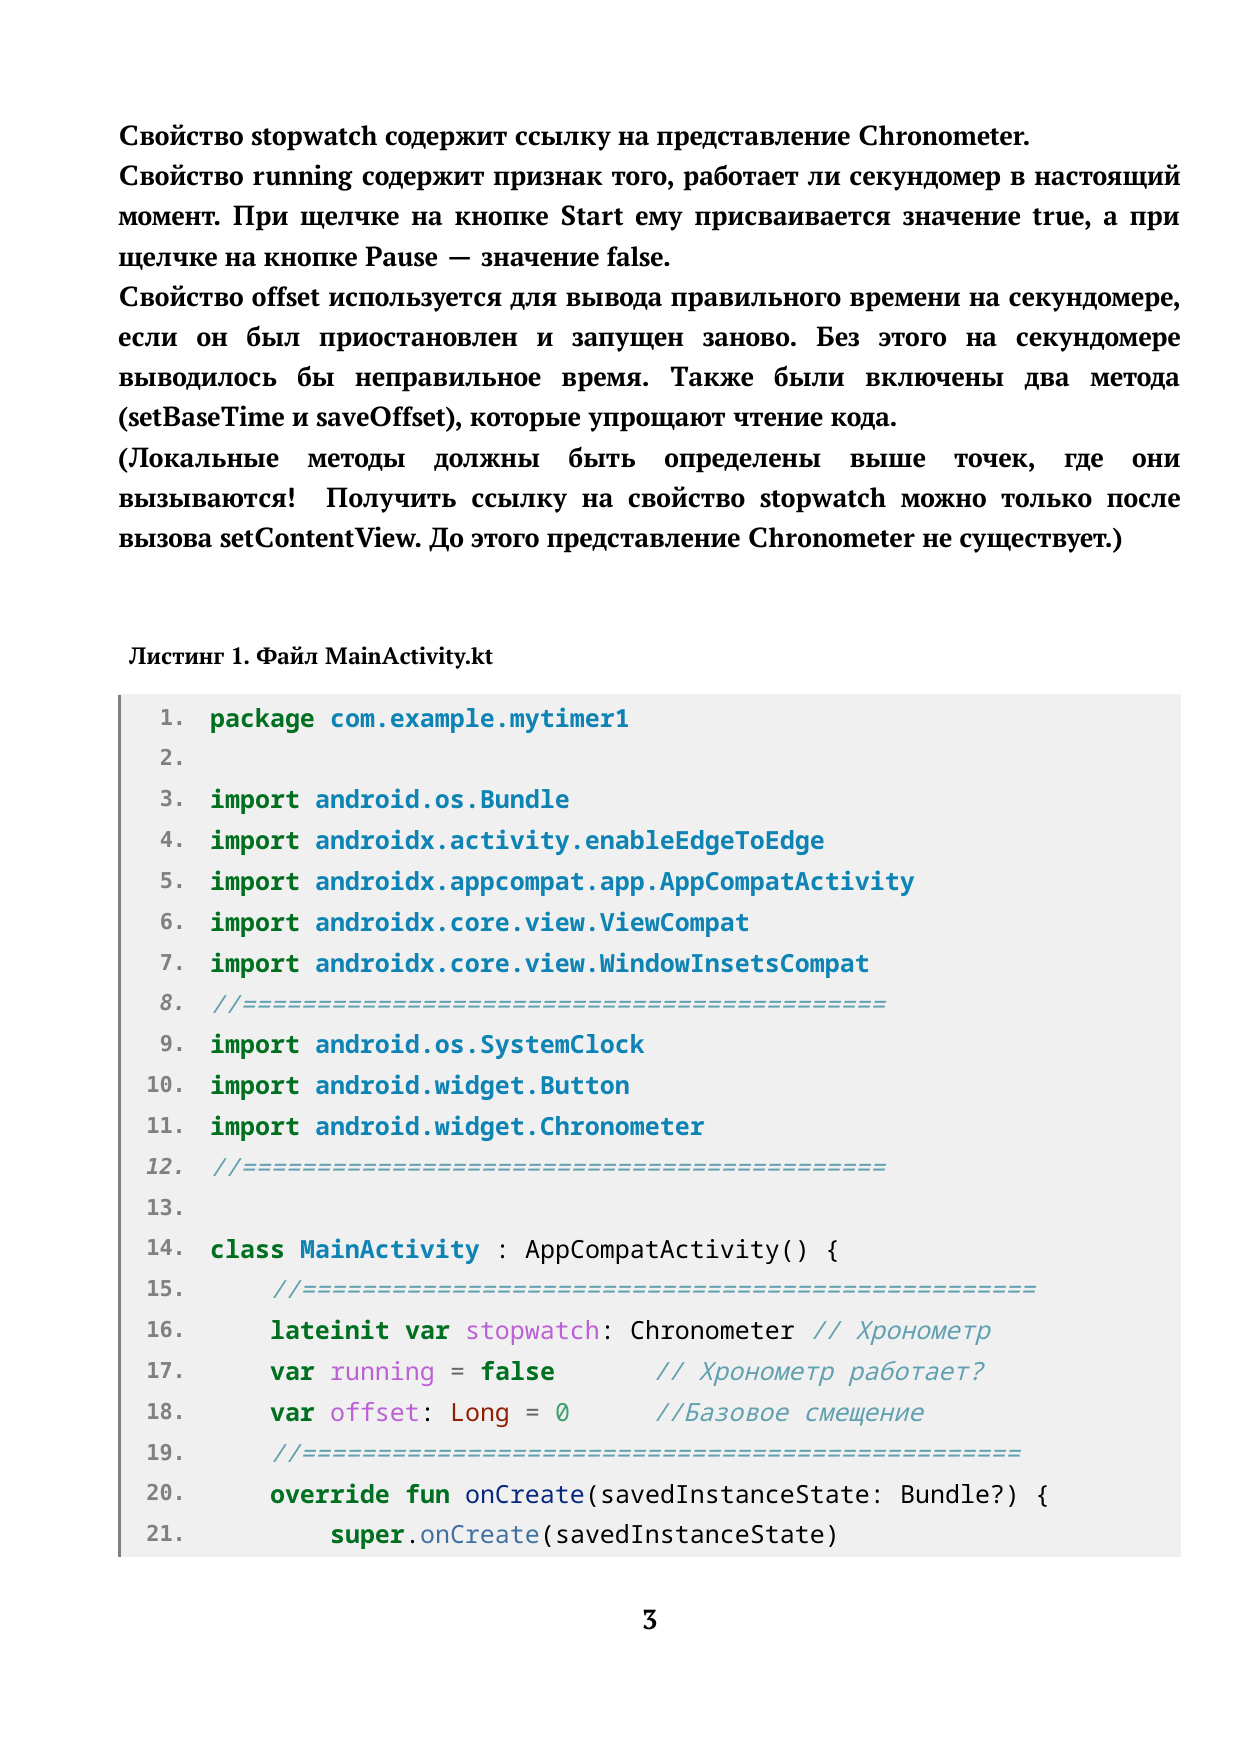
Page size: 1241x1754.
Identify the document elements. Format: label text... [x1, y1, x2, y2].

list import android.widget.Chronometer [121, 1103, 1181, 1143]
list //=========================================== [121, 1144, 1181, 1184]
list //=========================================== [121, 980, 1181, 1020]
list import androidx.activity.enableEdgeToEdge [121, 817, 1181, 857]
text Листинг 1. Файл MainActivity.kt [128, 641, 1190, 670]
text Свойство offset используется для вывода правильного времени на секундомере, если он был приостановлен и запущен заново. Без этого на секундомере выводилось бы неправильное время. Также были включены два метода (setBaseTime и saveOffset), которые упрощают чтение кода. [118, 279, 1181, 433]
list import android.widget.Button [121, 1062, 1181, 1102]
text (Локальные методы должны быть определены выше точек, где они вызываются! Получить ссылку на свойство stopwatch можно только после вызова setContentView. До этого представление Chronometer не существует.) [118, 440, 1181, 554]
list var running = false // Хронометр работает? [121, 1348, 1181, 1388]
list lateinit var stopwatch: Chronometer // Хронометр [121, 1307, 1181, 1347]
text Свойство running содержит признак того, работает ли секундомер в настоящий момент. При щелчке на кнопке Start ему присваивается значение true, а при щелчке на кнопке Pause — значение false. [118, 158, 1181, 272]
list override fun onCreate(savedInstanceState: Bundle?) { [121, 1470, 1181, 1510]
list class MainActivity : AppCompatActivity() { [121, 1225, 1181, 1265]
text Свойство stopwatch содержит ссылку на представление Chronometer. [118, 118, 1181, 152]
list import androidx.core.view.ViewCompat [121, 899, 1181, 939]
list import androidx.appcompat.app.AppCompatActivity [121, 858, 1181, 898]
list //================================================= [121, 1266, 1181, 1306]
list import android.os.Bundle [121, 776, 1181, 816]
list import androidx.core.view.WindowInsetsCompat [121, 939, 1181, 979]
list var offset: Long = 0 //Базовое смещение [121, 1389, 1181, 1429]
list super.onCreate(savedInstanceState) [121, 1511, 1181, 1557]
list import android.os.SystemClock [121, 1021, 1181, 1061]
list package com.example.mytimer1 [118, 694, 1181, 734]
list //================================================ [121, 1429, 1181, 1469]
